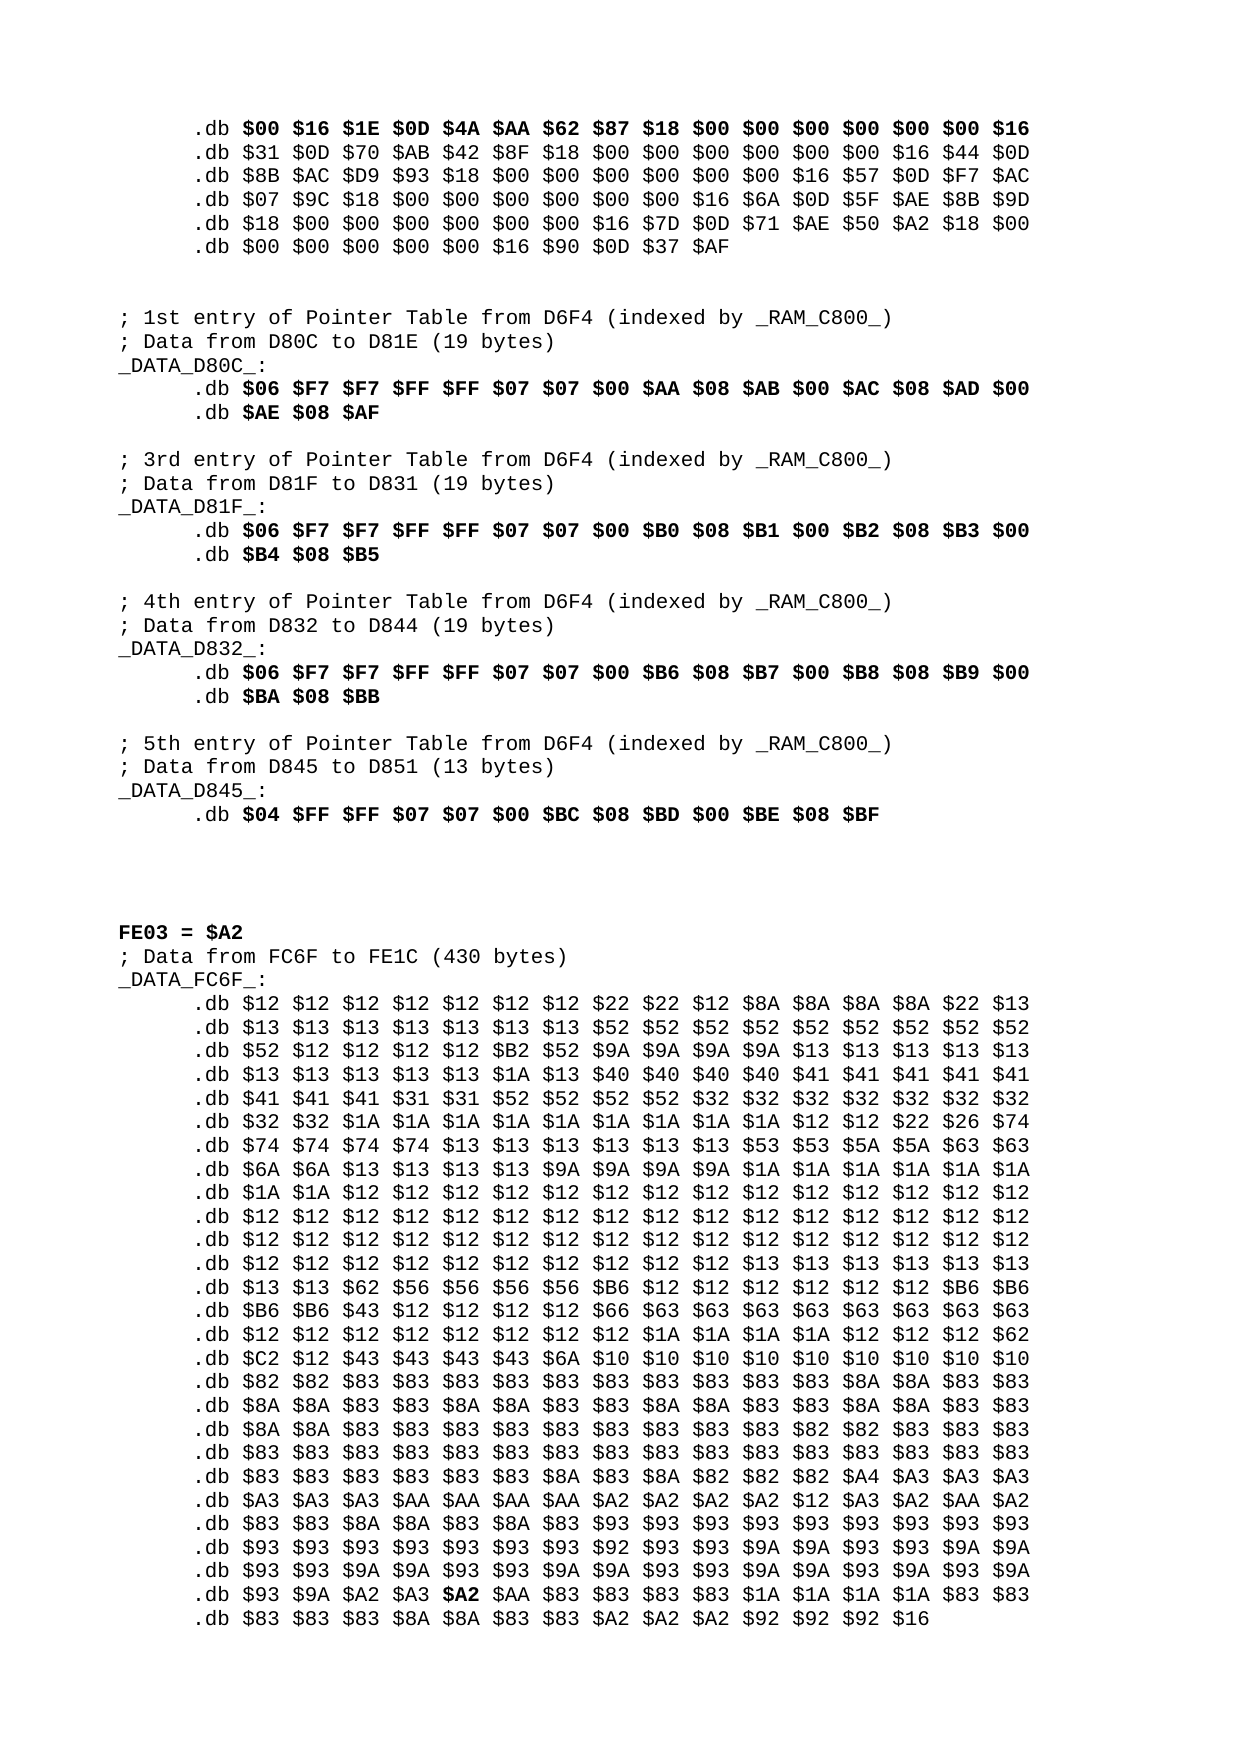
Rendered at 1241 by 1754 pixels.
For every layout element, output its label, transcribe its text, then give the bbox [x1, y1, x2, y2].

text .db $06 $F7 $F7 $FF $FF $07 $07 $00 $B6 $08 $B7 $00 $B8 $08 $B9 $00 [118, 662, 1122, 686]
text .db $93 $93 $9A $9A $93 $93 $9A $9A $93 $93 $9A $9A $93 $9A $93 $9A [118, 1561, 1122, 1584]
text ; 3rd entry of Pointer Table from D6F4 (indexed by _RAM_C800_) [118, 449, 1122, 473]
text .db $32 $32 $1A $1A $1A $1A $1A $1A $1A $1A $1A $12 $12 $22 $26 $74 [118, 1111, 1122, 1135]
text ; Data from D81F to D831 (19 bytes) [118, 473, 1122, 496]
text .db $13 $13 $62 $56 $56 $56 $56 $B6 $12 $12 $12 $12 $12 $12 $B6 $B6 [118, 1277, 1122, 1300]
text .db $07 $9C $18 $00 $00 $00 $00 $00 $00 $16 $6A $0D $5F $AE $8B $9D [118, 189, 1122, 213]
text .db $6A $6A $13 $13 $13 $13 $9A $9A $9A $9A $1A $1A $1A $1A $1A $1A [118, 1158, 1122, 1182]
text .db $8A $8A $83 $83 $83 $83 $83 $83 $83 $83 $83 $82 $82 $83 $83 $83 [118, 1419, 1122, 1442]
text FE03 = $A2 [118, 922, 1122, 946]
text .db $00 $00 $00 $00 $00 $16 $90 $0D $37 $AF [118, 236, 1122, 260]
text .db $93 $9A $A2 $A3 $A2 $AA $83 $83 $83 $83 $1A $1A $1A $1A $83 $83 [118, 1584, 1122, 1608]
text .db $06 $F7 $F7 $FF $FF $07 $07 $00 $AA $08 $AB $00 $AC $08 $AD $00 [118, 378, 1122, 402]
text ; Data from D80C to D81E (19 bytes) [118, 331, 1122, 354]
text ; 4th entry of Pointer Table from D6F4 (indexed by _RAM_C800_) [118, 591, 1122, 615]
text .db $12 $12 $12 $12 $12 $12 $12 $22 $22 $12 $8A $8A $8A $8A $22 $13 [118, 993, 1122, 1017]
text .db $12 $12 $12 $12 $12 $12 $12 $12 $1A $1A $1A $1A $12 $12 $12 $62 [118, 1324, 1122, 1348]
text .db $41 $41 $41 $31 $31 $52 $52 $52 $52 $32 $32 $32 $32 $32 $32 $32 [118, 1088, 1122, 1111]
text .db $A3 $A3 $A3 $AA $AA $AA $AA $A2 $A2 $A2 $A2 $12 $A3 $A2 $AA $A2 [118, 1489, 1122, 1513]
text ; 5th entry of Pointer Table from D6F4 (indexed by _RAM_C800_) [118, 733, 1122, 757]
text .db $1A $1A $12 $12 $12 $12 $12 $12 $12 $12 $12 $12 $12 $12 $12 $12 [118, 1182, 1122, 1206]
text .db $93 $93 $93 $93 $93 $93 $93 $92 $93 $93 $9A $9A $93 $93 $9A $9A [118, 1537, 1122, 1561]
text .db $12 $12 $12 $12 $12 $12 $12 $12 $12 $12 $12 $12 $12 $12 $12 $12 [118, 1229, 1122, 1253]
text .db $8A $8A $83 $83 $8A $8A $83 $83 $8A $8A $83 $83 $8A $8A $83 $83 [118, 1395, 1122, 1419]
text _DATA_D80C_: [118, 354, 1122, 378]
text .db $06 $F7 $F7 $FF $FF $07 $07 $00 $B0 $08 $B1 $00 $B2 $08 $B3 $00 [118, 520, 1122, 544]
text ; Data from D832 to D844 (19 bytes) [118, 615, 1122, 638]
text .db $04 $FF $FF $07 $07 $00 $BC $08 $BD $00 $BE $08 $BF [118, 804, 1122, 827]
text _DATA_FC6F_: [118, 969, 1122, 993]
text .db $83 $83 $83 $8A $8A $83 $83 $A2 $A2 $A2 $92 $92 $92 $16 [118, 1608, 1122, 1631]
text .db $00 $16 $1E $0D $4A $AA $62 $87 $18 $00 $00 $00 $00 $00 $00 $16 [118, 118, 1122, 142]
text .db $31 $0D $70 $AB $42 $8F $18 $00 $00 $00 $00 $00 $00 $16 $44 $0D [118, 142, 1122, 165]
text .db $52 $12 $12 $12 $12 $B2 $52 $9A $9A $9A $9A $13 $13 $13 $13 $13 [118, 1040, 1122, 1064]
text .db $12 $12 $12 $12 $12 $12 $12 $12 $12 $12 $13 $13 $13 $13 $13 $13 [118, 1253, 1122, 1277]
text .db $B4 $08 $B5 [118, 544, 1122, 567]
text .db $83 $83 $83 $83 $83 $83 $8A $83 $8A $82 $82 $82 $A4 $A3 $A3 $A3 [118, 1466, 1122, 1489]
text .db $82 $82 $83 $83 $83 $83 $83 $83 $83 $83 $83 $83 $8A $8A $83 $83 [118, 1371, 1122, 1395]
text .db $BA $08 $BB [118, 686, 1122, 709]
text .db $12 $12 $12 $12 $12 $12 $12 $12 $12 $12 $12 $12 $12 $12 $12 $12 [118, 1206, 1122, 1229]
text .db $13 $13 $13 $13 $13 $13 $13 $52 $52 $52 $52 $52 $52 $52 $52 $52 [118, 1017, 1122, 1040]
text .db $13 $13 $13 $13 $13 $1A $13 $40 $40 $40 $40 $41 $41 $41 $41 $41 [118, 1064, 1122, 1088]
text .db $B6 $B6 $43 $12 $12 $12 $12 $66 $63 $63 $63 $63 $63 $63 $63 $63 [118, 1300, 1122, 1324]
text ; 1st entry of Pointer Table from D6F4 (indexed by _RAM_C800_) [118, 307, 1122, 331]
text .db $18 $00 $00 $00 $00 $00 $00 $16 $7D $0D $71 $AE $50 $A2 $18 $00 [118, 213, 1122, 236]
text _DATA_D845_: [118, 780, 1122, 804]
text .db $74 $74 $74 $74 $13 $13 $13 $13 $13 $13 $53 $53 $5A $5A $63 $63 [118, 1135, 1122, 1158]
text ; Data from FC6F to FE1C (430 bytes) [118, 946, 1122, 969]
text .db $8B $AC $D9 $93 $18 $00 $00 $00 $00 $00 $00 $16 $57 $0D $F7 $AC [118, 165, 1122, 189]
text .db $C2 $12 $43 $43 $43 $43 $6A $10 $10 $10 $10 $10 $10 $10 $10 $10 [118, 1348, 1122, 1371]
text .db $AE $08 $AF [118, 402, 1122, 426]
text _DATA_D81F_: [118, 496, 1122, 520]
text ; Data from D845 to D851 (13 bytes) [118, 757, 1122, 780]
text .db $83 $83 $8A $8A $83 $8A $83 $93 $93 $93 $93 $93 $93 $93 $93 $93 [118, 1513, 1122, 1537]
text _DATA_D832_: [118, 638, 1122, 662]
text .db $83 $83 $83 $83 $83 $83 $83 $83 $83 $83 $83 $83 $83 $83 $83 $83 [118, 1442, 1122, 1466]
